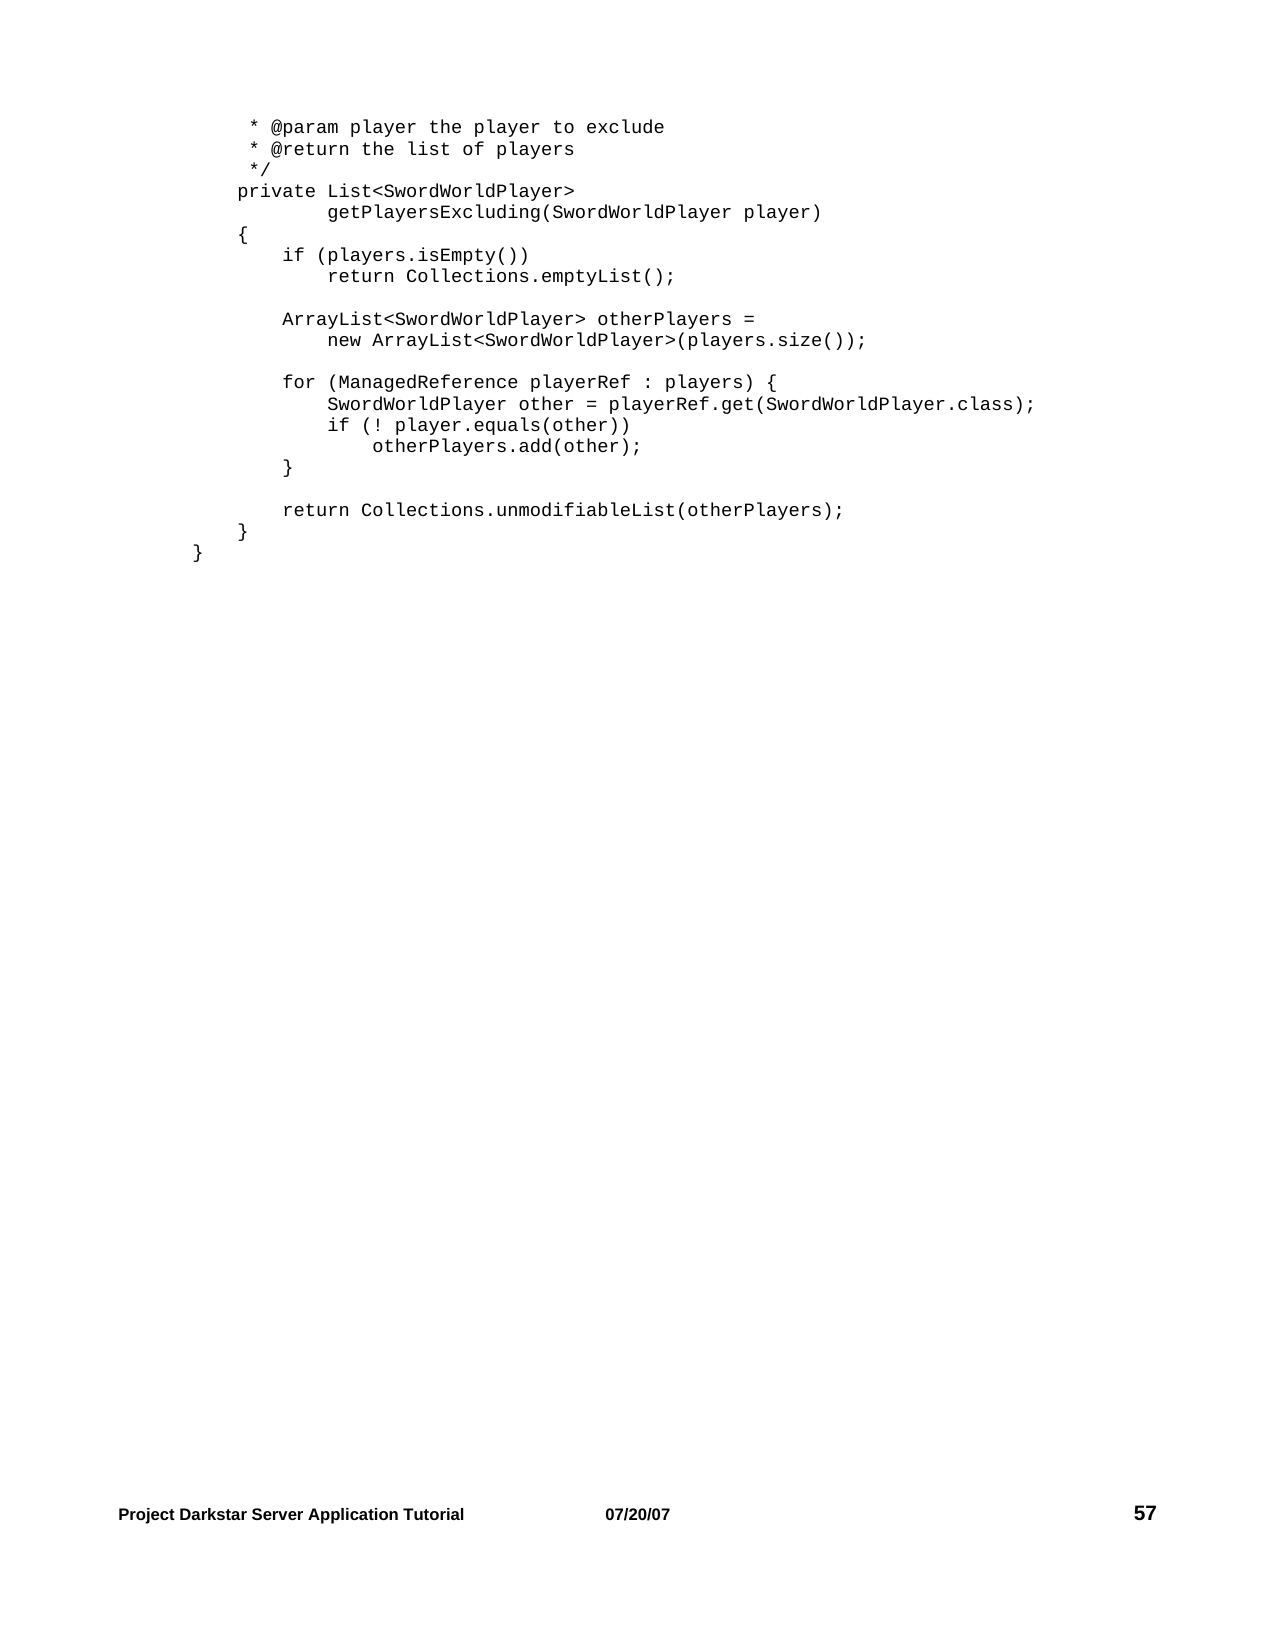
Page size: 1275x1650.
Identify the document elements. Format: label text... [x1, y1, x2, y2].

text * @param player the player to exclude * @return the list of players */ private List<SwordWorldPlayer> getPlayersExcluding(SwordWorldPlayer player) { if (players.isEmpty()) return Collections.emptyList(); ArrayList<SwordWorldPlayer> otherPlayers = new ArrayList<SwordWorldPlayer>(players.size()); for (ManagedReference playerRef : players) { SwordWorldPlayer other = playerRef.get(SwordWorldPlayer.class); if (! player.equals(other)) otherPlayers.add(other); } return Collections.unmodifiableList(otherPlayers); } } [192, 118, 1098, 586]
